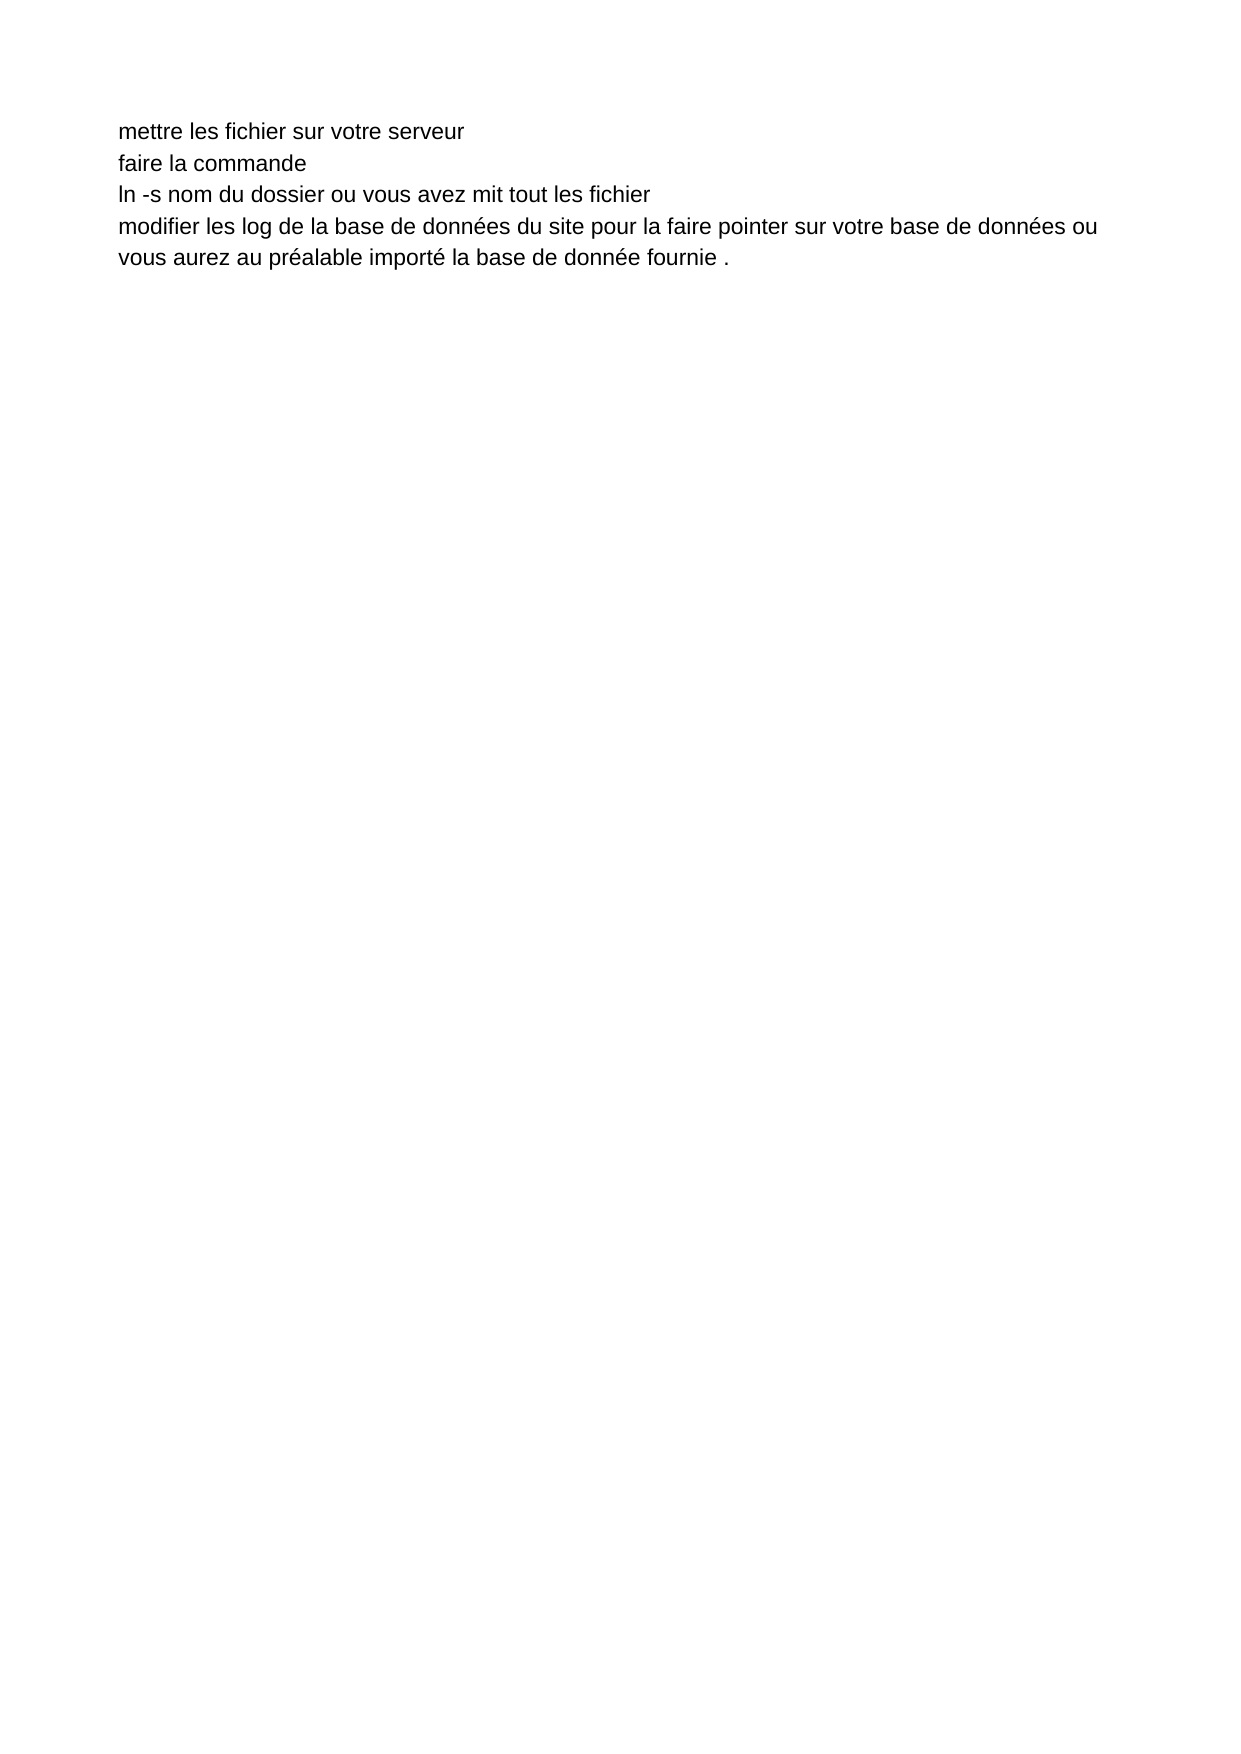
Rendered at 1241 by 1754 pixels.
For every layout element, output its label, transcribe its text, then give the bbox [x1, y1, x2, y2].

text ln -s nom du dossier ou vous avez mit tout les fichier [118, 181, 1122, 208]
text mettre les fichier sur votre serveur faire la commande [118, 118, 1122, 176]
text modifier les log de la base de données du site pour la faire pointer sur votre base de données ou vous aurez au préalable importé la base de donnée fournie . [118, 213, 1122, 271]
